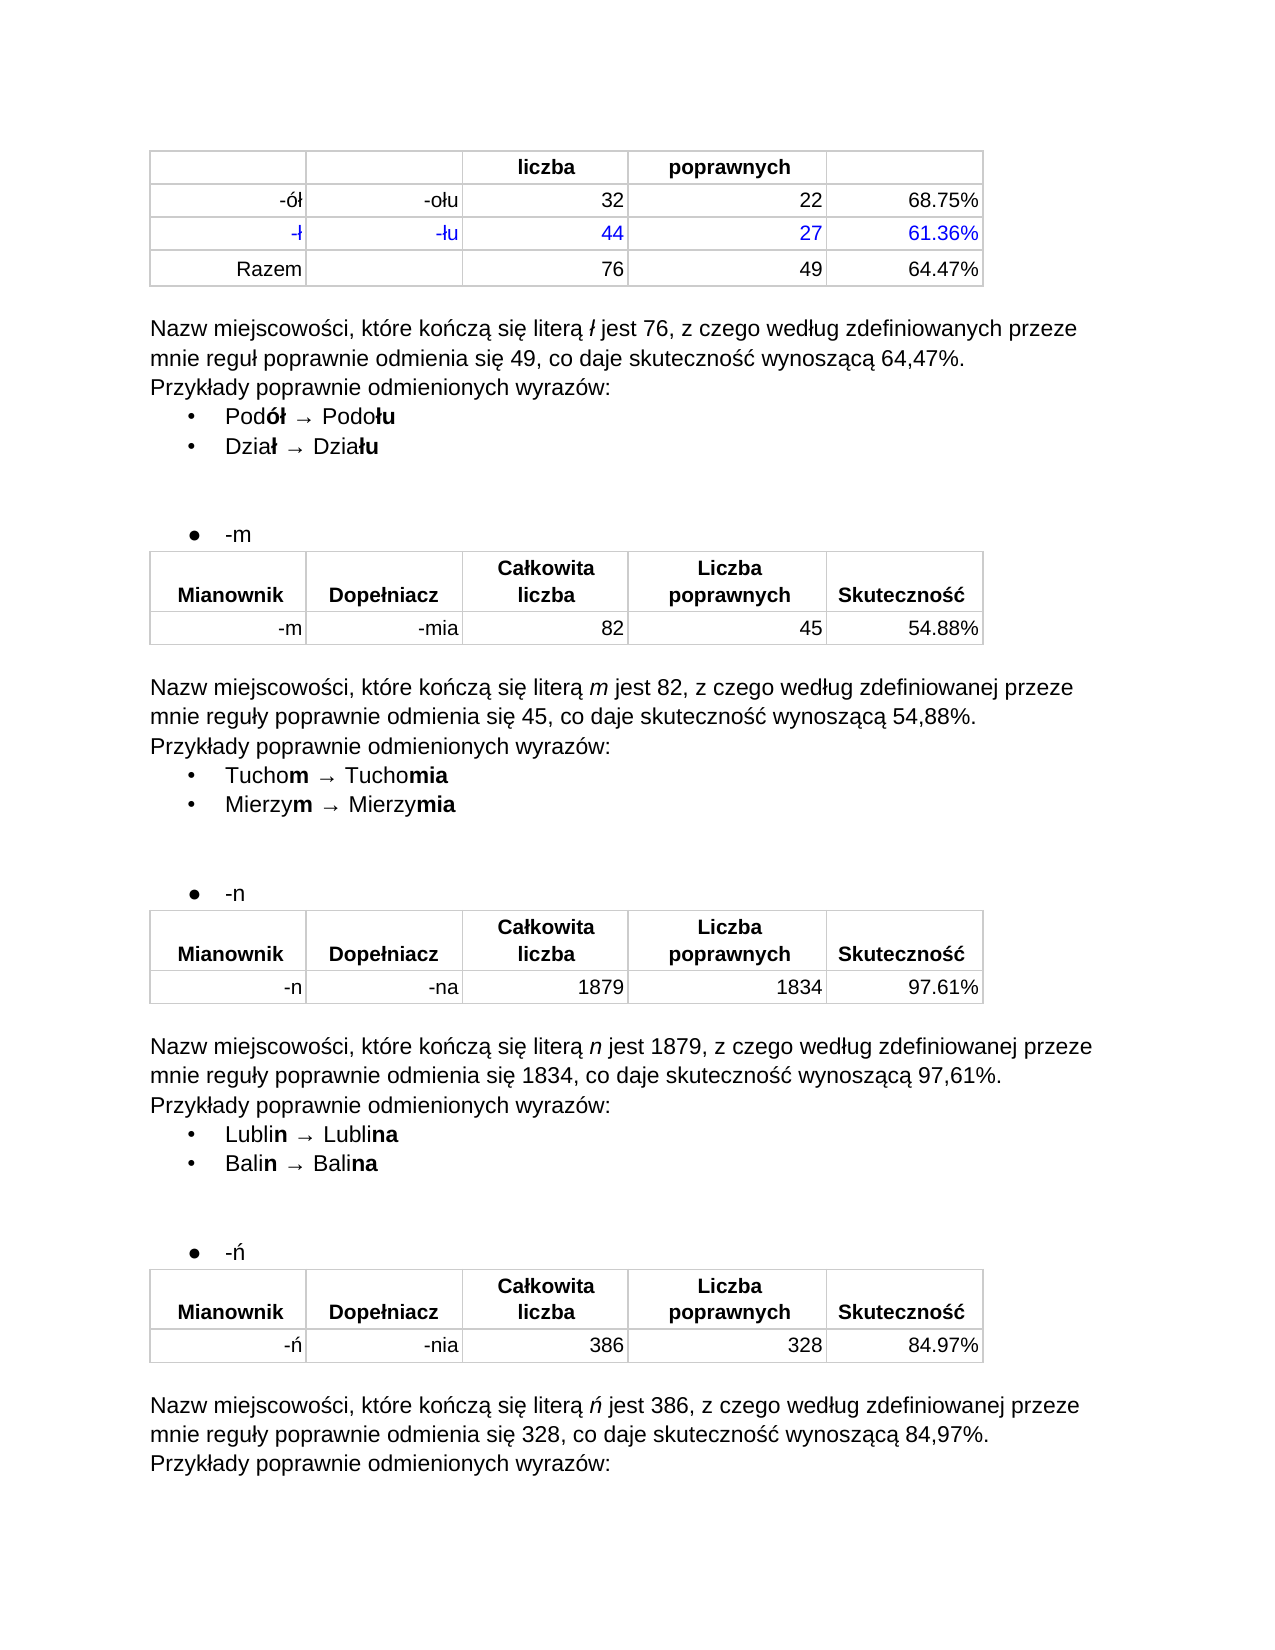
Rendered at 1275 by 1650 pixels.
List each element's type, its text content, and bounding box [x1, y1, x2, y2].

list -m [187, 521, 1125, 547]
list Mierzym → Mierzymia [187, 792, 1125, 818]
table_header Dopełniacz [307, 1270, 462, 1328]
table_cell Razem [151, 251, 305, 285]
table_cell 1834 [629, 971, 826, 1003]
table_header [307, 152, 462, 183]
text Nazw miejscowości, które kończą się literą ń jest 386, z czego według zdefiniowanej przeze mnie reguły poprawnie odmienia się 328, co daje skuteczność wynoszącą 84,97%. [150, 1392, 1125, 1447]
table_cell 44 [463, 218, 627, 249]
table_cell 97.61% [827, 971, 982, 1003]
table_header Skuteczność [827, 552, 982, 611]
text Przykłady poprawnie odmienionych wyrazów: [150, 374, 1125, 400]
table_header Mianownik [151, 911, 305, 969]
table_cell -mia [307, 612, 462, 644]
table_cell 1879 [463, 971, 627, 1003]
list Dział → Działu [187, 433, 1125, 459]
text Przykłady poprawnie odmienionych wyrazów: [150, 1092, 1125, 1118]
table_header Całkowita liczba [463, 911, 627, 969]
text Przykłady poprawnie odmienionych wyrazów: [150, 1451, 1125, 1477]
table_cell 68.75% [827, 185, 982, 216]
table_header Całkowita liczba [463, 552, 627, 611]
table_cell -ł [151, 218, 305, 249]
table_header Dopełniacz [307, 911, 462, 969]
text Nazw miejscowości, które kończą się literą m jest 82, z czego według zdefiniowanej przeze mnie reguły poprawnie odmienia się 45, co daje skuteczność wynoszącą 54,88%. [150, 675, 1125, 730]
table_cell 27 [629, 218, 826, 249]
list Tuchom → Tuchomia [187, 763, 1125, 788]
table_header Całkowita liczba [463, 1270, 627, 1328]
table_header Dopełniacz [307, 552, 462, 611]
table_cell 22 [629, 185, 826, 216]
table_header Mianownik [151, 552, 305, 611]
table_cell -ół [151, 185, 305, 216]
table_header [151, 152, 305, 183]
table_header Liczba poprawnych [629, 552, 826, 611]
table_header Liczba poprawnych [629, 1270, 826, 1328]
table_cell -ń [151, 1330, 305, 1361]
table_cell 82 [463, 612, 627, 644]
table_header Mianownik [151, 1270, 305, 1328]
list -ń [187, 1239, 1125, 1265]
table_header Skuteczność [827, 911, 982, 969]
table_cell 76 [463, 251, 627, 285]
text Przykłady poprawnie odmienionych wyrazów: [150, 733, 1125, 759]
table_cell 54.88% [827, 612, 982, 644]
table_cell -n [151, 971, 305, 1003]
table_header liczba [463, 152, 627, 183]
table_cell -ołu [307, 185, 462, 216]
list -n [187, 880, 1125, 906]
table_cell 84.97% [827, 1330, 982, 1361]
table_header poprawnych [629, 152, 826, 183]
text Nazw miejscowości, które kończą się literą ł jest 76, z czego według zdefiniowanych przeze mnie reguł poprawnie odmienia się 49, co daje skuteczność wynoszącą 64,47%. [150, 316, 1125, 371]
table_cell -łu [307, 218, 462, 249]
text Nazw miejscowości, które kończą się literą n jest 1879, z czego według zdefiniowanej przeze mnie reguły poprawnie odmienia się 1834, co daje skuteczność wynoszącą 97,61%. [150, 1033, 1125, 1088]
table_cell -na [307, 971, 462, 1003]
table_cell 32 [463, 185, 627, 216]
list Balin → Balina [187, 1151, 1125, 1177]
table_cell 328 [629, 1330, 826, 1361]
table_cell -nia [307, 1330, 462, 1361]
list Podół → Podołu [187, 404, 1125, 429]
table_cell 64.47% [827, 251, 982, 285]
table_cell 386 [463, 1330, 627, 1361]
table_cell -m [151, 612, 305, 644]
list Lublin → Lublina [187, 1122, 1125, 1147]
table_header Liczba poprawnych [629, 911, 826, 969]
table_cell 61.36% [827, 218, 982, 249]
table_cell 49 [629, 251, 826, 285]
table_cell 45 [629, 612, 826, 644]
table_cell [307, 251, 462, 285]
table_header Skuteczność [827, 1270, 982, 1328]
table_header [827, 152, 982, 183]
